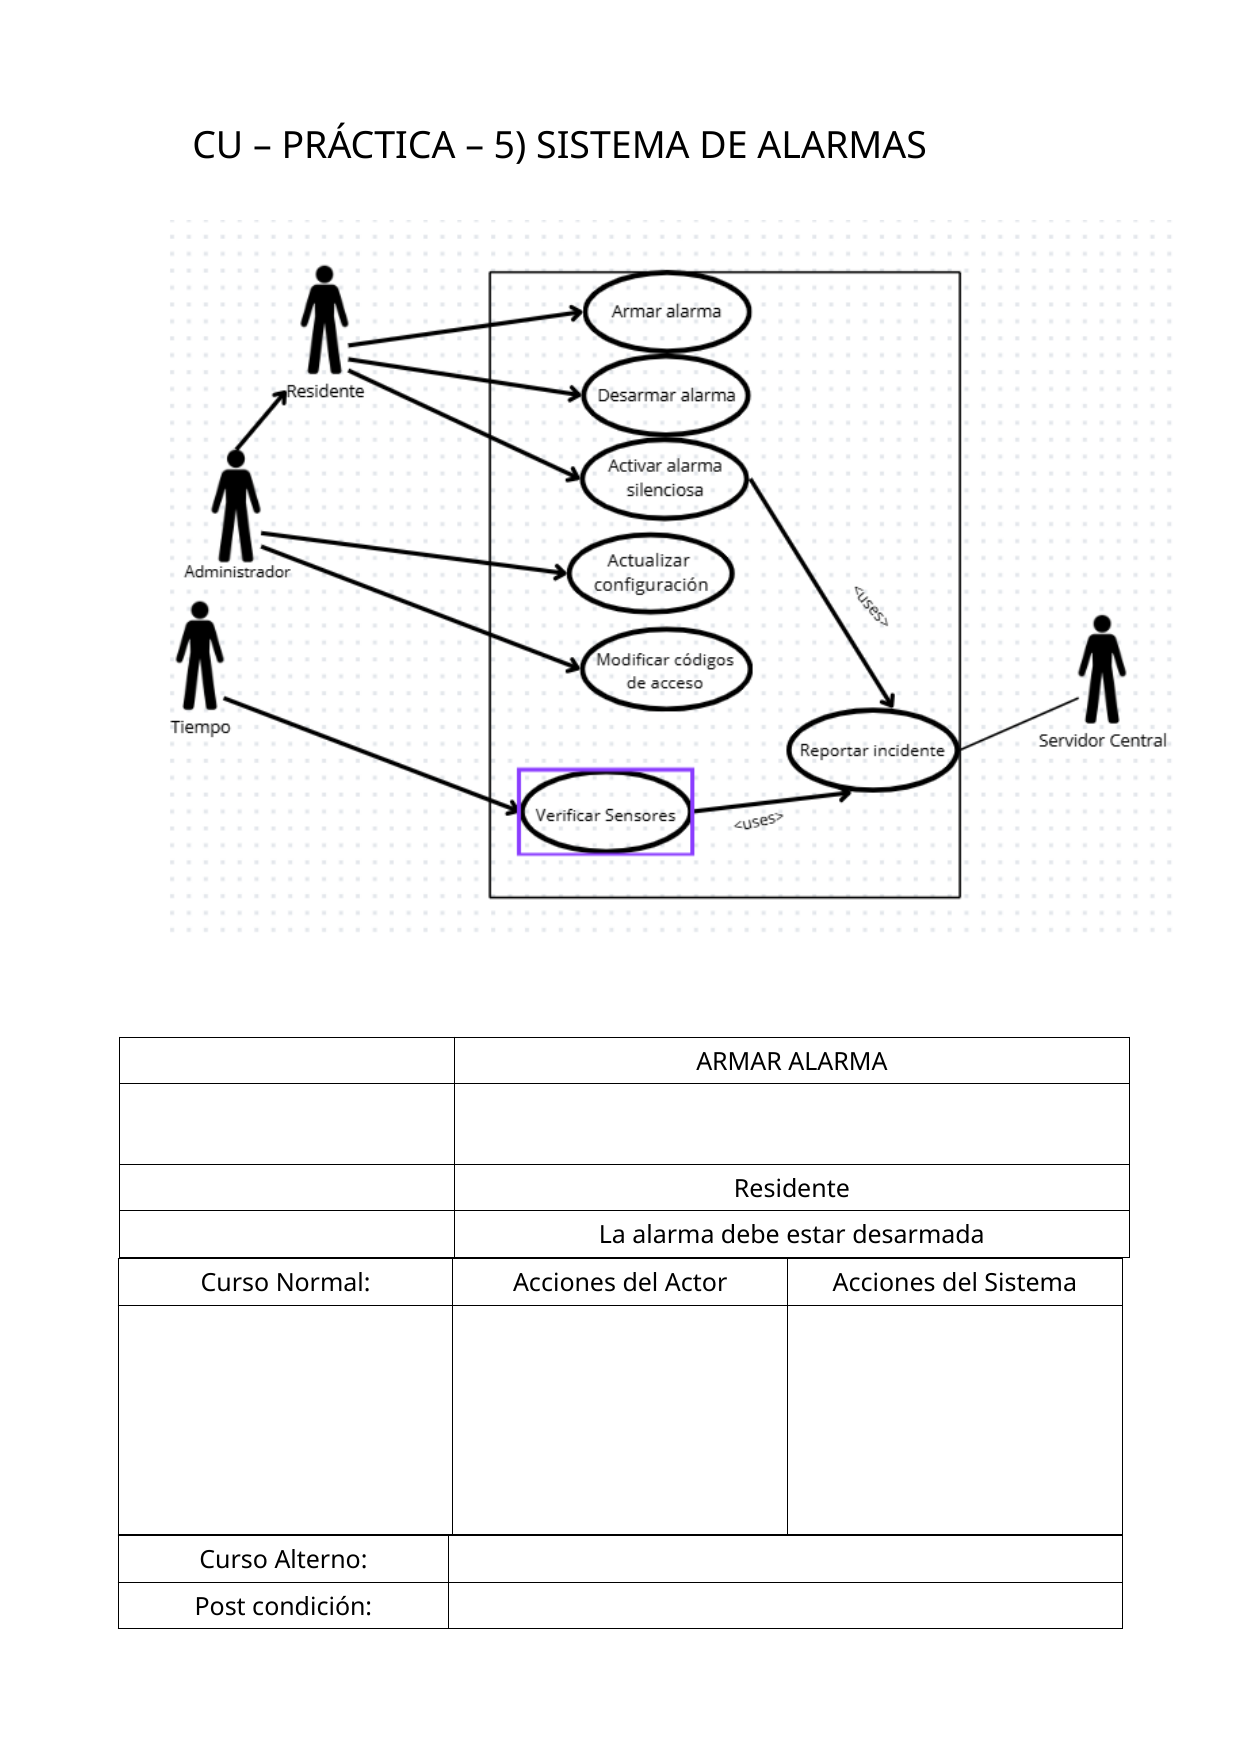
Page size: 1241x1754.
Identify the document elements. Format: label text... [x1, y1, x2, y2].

table_header Curso Normal: [119, 1259, 452, 1304]
table_cell Este caso de uso describe el evento en que un residente de la casa arma una alarma. [455, 1084, 1129, 1164]
text CU – PRÁCTICA – 5) SISTEMA DE ALARMAS [118, 118, 1122, 169]
table_cell Descripción: [120, 1084, 454, 1164]
table_header ARMAR ALARMA [455, 1038, 1129, 1083]
table_header Curso Alterno: [119, 1536, 448, 1582]
table_cell Paso 2: el sistema se activa y arma la alarma correctamente [788, 1306, 1122, 1534]
table_header Acciones del Sistema [788, 1259, 1122, 1304]
table_cell Paso 1: selecciona la opción “Armar alarma” [453, 1306, 787, 1534]
table_cell Residente [455, 1165, 1129, 1210]
table_cell [119, 1306, 452, 1534]
table_cell Actores: [120, 1165, 454, 1210]
picture [169, 220, 1174, 935]
table_header Acciones del Actor [453, 1259, 787, 1304]
table_cell Se armó correctamente la alarma [449, 1583, 1122, 1628]
table_header Nombre: [120, 1038, 454, 1083]
table_cell Post condición: [119, 1583, 448, 1628]
table_cell Precondiciones: [120, 1211, 454, 1257]
table_cell La alarma debe estar desarmada [455, 1211, 1129, 1257]
table_header - [449, 1536, 1122, 1582]
